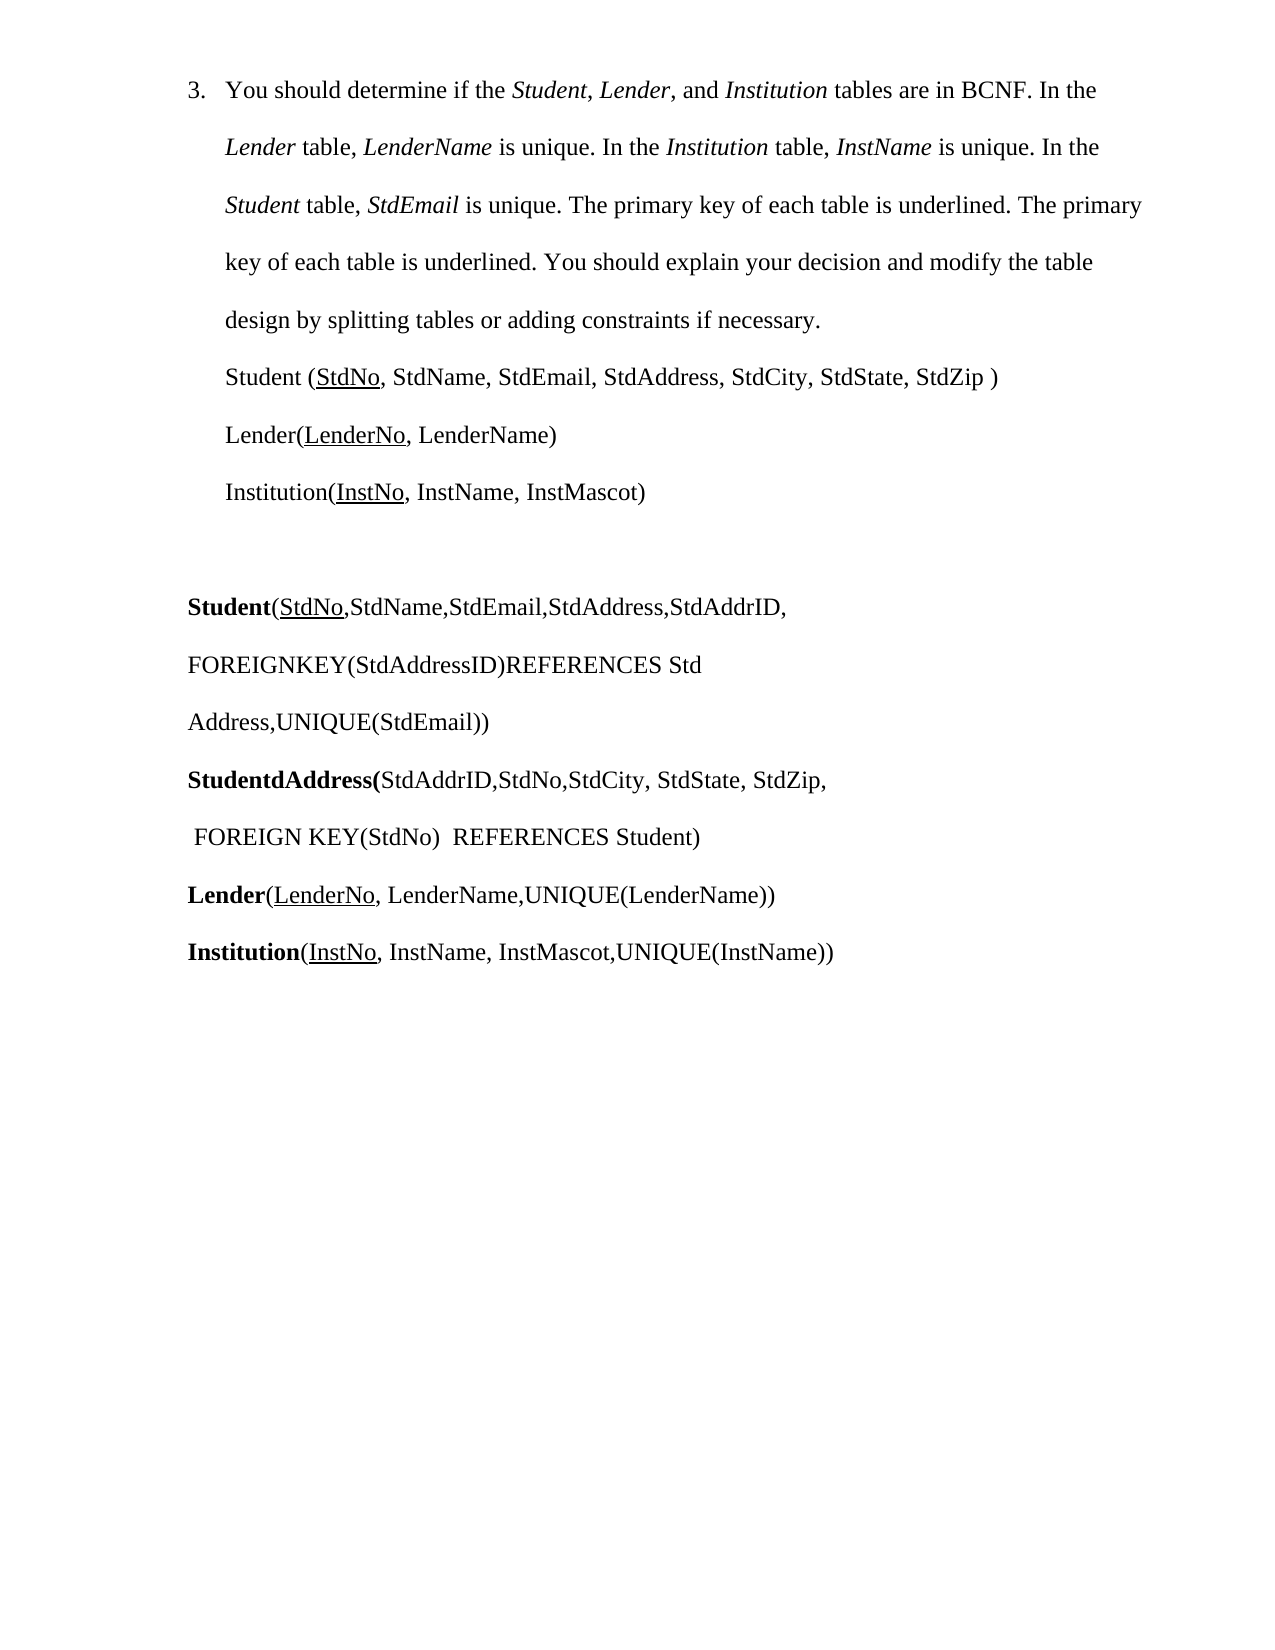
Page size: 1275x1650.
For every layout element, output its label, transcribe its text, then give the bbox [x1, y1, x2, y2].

text Student(StdNo,StdName,StdEmail,StdAddress,StdAddrID, [187, 592, 1162, 621]
text Institution(InstNo, InstName, InstMascot) [225, 477, 1162, 506]
text Address,UNIQUE(StdEmail)) [187, 707, 1162, 736]
text Student (StdNo, StdName, StdEmail, StdAddress, StdCity, StdState, StdZip ) [225, 362, 1162, 391]
text StudentdAddress(StdAddrID,StdNo,StdCity, StdState, StdZip, [187, 765, 1162, 794]
text Lender(LenderNo, LenderName,UNIQUE(LenderName)) [187, 880, 1162, 909]
text FOREIGNKEY(StdAddressID)REFERENCES Std [187, 650, 1162, 679]
text Lender(LenderNo, LenderName) [225, 420, 1162, 449]
list You should determine if the Student, Lender, and Institution tables are in BCNF. In the Lender table, LenderName is unique. In the Institution table, InstName is unique. In the Student table, StdEmail is unique. The primary key of each table is underlined. The primary key of each table is underlined. You should explain your decision and modify the table design by splitting tables or adding constraints if necessary. [187, 75, 1162, 334]
text Institution(InstNo, InstName, InstMascot,UNIQUE(InstName)) [187, 937, 1162, 966]
text FOREIGN KEY(StdNo) REFERENCES Student) [187, 822, 1162, 851]
